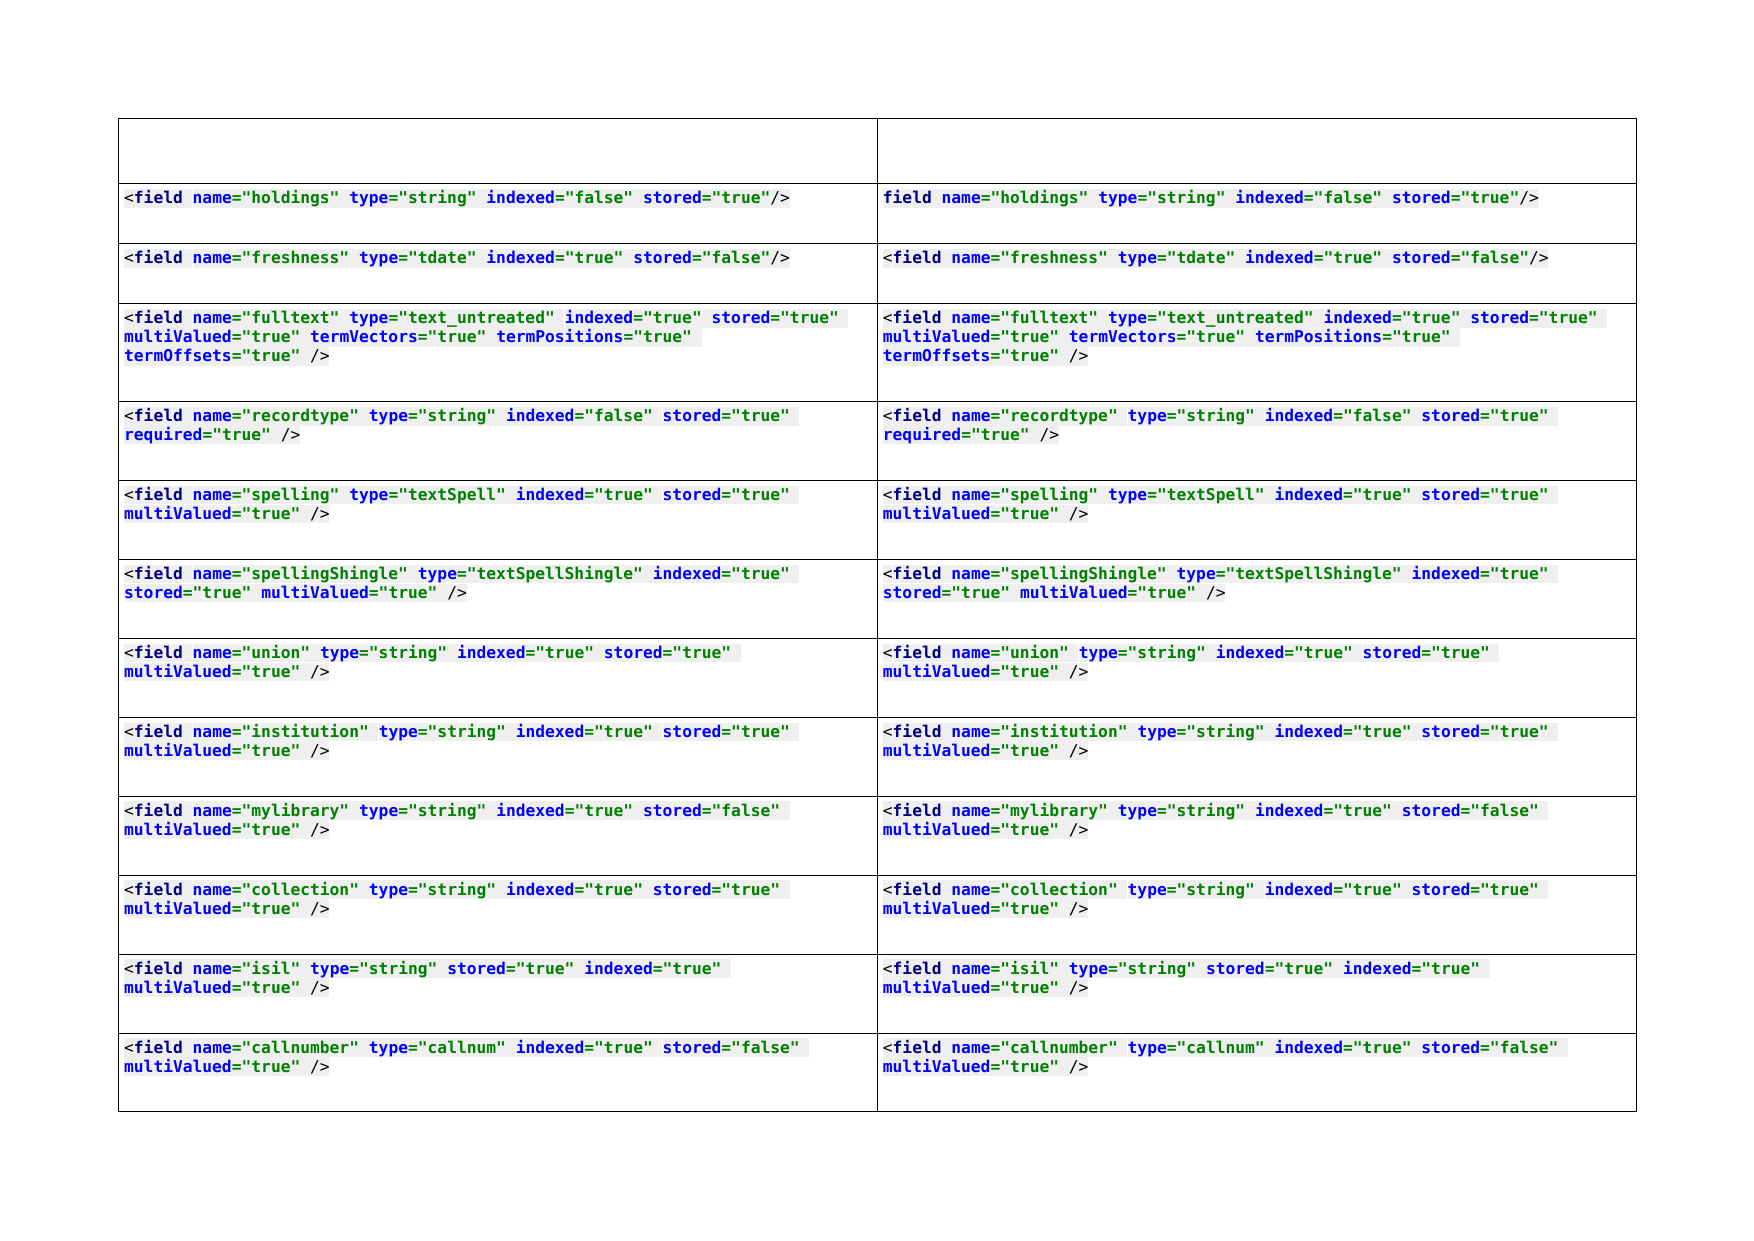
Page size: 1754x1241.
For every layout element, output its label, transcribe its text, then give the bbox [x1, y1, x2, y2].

table_cell <field name="fulltext" type="text_untreated" indexed="true" stored="true" multiValued="true" termVectors="true" termPositions="true" termOffsets="true" /> [119, 304, 877, 401]
table_cell <field name="collection" type="string" indexed="true" stored="true" multiValued="true" /> [119, 876, 877, 953]
table_cell <field name="fulltext" type="text_untreated" indexed="true" stored="true" multiValued="true" termVectors="true" termPositions="true" termOffsets="true" /> [878, 304, 1636, 401]
table_cell <field name="spelling" type="textSpell" indexed="true" stored="true" multiValued="true" /> [119, 481, 877, 559]
table_cell <field name="union" type="string" indexed="true" stored="true" multiValued="true" /> [878, 639, 1636, 717]
table_cell <field name="collection" type="string" indexed="true" stored="true" multiValued="true" /> [878, 876, 1636, 953]
table_cell [119, 119, 877, 183]
table_cell field name="holdings" type="string" indexed="false" stored="true"/> [878, 184, 1636, 243]
table_cell <field name="freshness" type="tdate" indexed="true" stored="false"/> [878, 244, 1636, 303]
table_cell <field name="callnumber" type="callnum" indexed="true" stored="false" multiValued="true" /> [119, 1034, 877, 1111]
table_cell <field name="recordtype" type="string" indexed="false" stored="true" required="true" /> [878, 402, 1636, 480]
table_cell <field name="spelling" type="textSpell" indexed="true" stored="true" multiValued="true" /> [878, 481, 1636, 559]
table_cell <field name="spellingShingle" type="textSpellShingle" indexed="true" stored="true" multiValued="true" /> [878, 560, 1636, 638]
table_cell [878, 119, 1636, 183]
table_cell <field name="recordtype" type="string" indexed="false" stored="true" required="true" /> [119, 402, 877, 480]
table_cell <field name="callnumber" type="callnum" indexed="true" stored="false" multiValued="true" /> [878, 1034, 1636, 1111]
table_cell <field name="freshness" type="tdate" indexed="true" stored="false"/> [119, 244, 877, 303]
table_cell <field name="union" type="string" indexed="true" stored="true" multiValued="true" /> [119, 639, 877, 717]
table_cell <field name="isil" type="string" stored="true" indexed="true" multiValued="true" /> [119, 955, 877, 1032]
table_cell <field name="isil" type="string" stored="true" indexed="true" multiValued="true" /> [878, 955, 1636, 1032]
table_cell <field name="institution" type="string" indexed="true" stored="true" multiValued="true" /> [878, 718, 1636, 796]
table_cell <field name="spellingShingle" type="textSpellShingle" indexed="true" stored="true" multiValued="true" /> [119, 560, 877, 638]
table_cell <field name="mylibrary" type="string" indexed="true" stored="false" multiValued="true" /> [119, 797, 877, 874]
table_cell <field name="institution" type="string" indexed="true" stored="true" multiValued="true" /> [119, 718, 877, 796]
table_cell <field name="holdings" type="string" indexed="false" stored="true"/> [119, 184, 877, 243]
table_cell <field name="mylibrary" type="string" indexed="true" stored="false" multiValued="true" /> [878, 797, 1636, 874]
